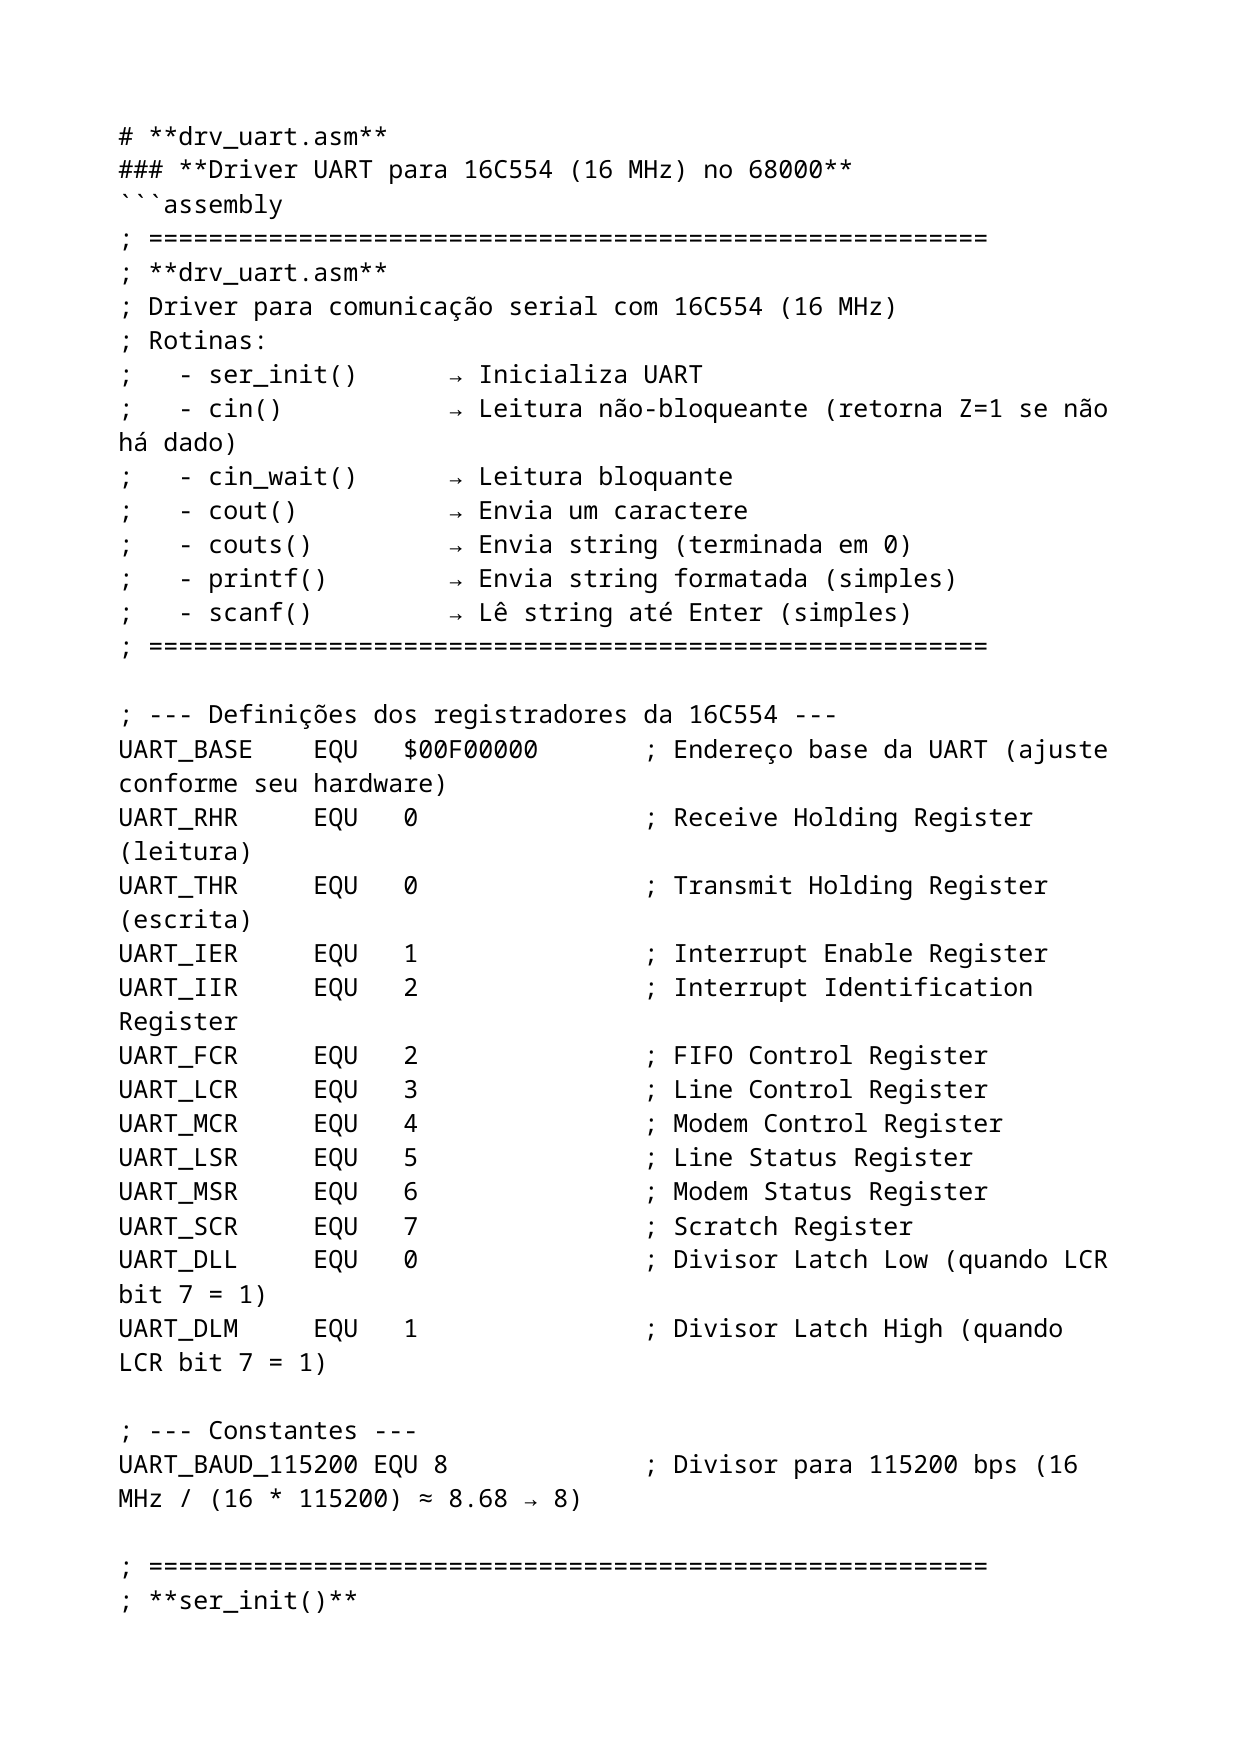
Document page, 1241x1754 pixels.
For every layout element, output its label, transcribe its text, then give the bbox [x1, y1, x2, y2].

text ; - cin() → Leitura não-bloqueante (retorna Z=1 se não há dado) [118, 391, 1122, 459]
text UART_BAUD_115200 EQU 8 ; Divisor para 115200 bps (16 MHz / (16 * 115200) ≈ 8.68 → 8) [118, 1447, 1122, 1515]
text ; - couts() → Envia string (terminada em 0) [118, 527, 1122, 561]
text ; Rotinas: [118, 322, 1122, 357]
text UART_MSR EQU 6 ; Modem Status Register [118, 1174, 1122, 1208]
text UART_RHR EQU 0 ; Receive Holding Register (leitura) [118, 799, 1122, 867]
text UART_MCR EQU 4 ; Modem Control Register [118, 1106, 1122, 1140]
text UART_LSR EQU 5 ; Line Status Register [118, 1140, 1122, 1174]
text ; **drv_uart.asm** [118, 254, 1122, 288]
text ; ======================================================== [118, 629, 1122, 663]
text ; ======================================================== [118, 220, 1122, 254]
text ; - ser_init() → Inicializa UART [118, 357, 1122, 391]
text ; - cin_wait() → Leitura bloquante [118, 459, 1122, 493]
text UART_SCR EQU 7 ; Scratch Register [118, 1208, 1122, 1242]
text UART_DLL EQU 0 ; Divisor Latch Low (quando LCR bit 7 = 1) [118, 1242, 1122, 1310]
text ; ======================================================== [118, 1549, 1122, 1583]
text UART_IER EQU 1 ; Interrupt Enable Register [118, 936, 1122, 970]
text ; --- Definições dos registradores da 16C554 --- [118, 697, 1122, 731]
text ; **ser_init()** [118, 1583, 1122, 1617]
text ; - printf() → Envia string formatada (simples) [118, 561, 1122, 595]
text ; Driver para comunicação serial com 16C554 (16 MHz) [118, 288, 1122, 322]
text UART_BASE EQU $00F00000 ; Endereço base da UART (ajuste conforme seu hardware) [118, 731, 1122, 799]
text # **drv_uart.asm** [118, 118, 1122, 152]
text ; - cout() → Envia um caractere [118, 493, 1122, 527]
text UART_IIR EQU 2 ; Interrupt Identification Register [118, 970, 1122, 1038]
text ### **Driver UART para 16C554 (16 MHz) no 68000** [118, 152, 1122, 186]
text UART_THR EQU 0 ; Transmit Holding Register (escrita) [118, 867, 1122, 936]
text ; --- Constantes --- [118, 1412, 1122, 1447]
text ; - scanf() → Lê string até Enter (simples) [118, 595, 1122, 629]
text UART_LCR EQU 3 ; Line Control Register [118, 1072, 1122, 1106]
text ```assembly [118, 186, 1122, 220]
text UART_FCR EQU 2 ; FIFO Control Register [118, 1038, 1122, 1072]
text UART_DLM EQU 1 ; Divisor Latch High (quando LCR bit 7 = 1) [118, 1310, 1122, 1378]
